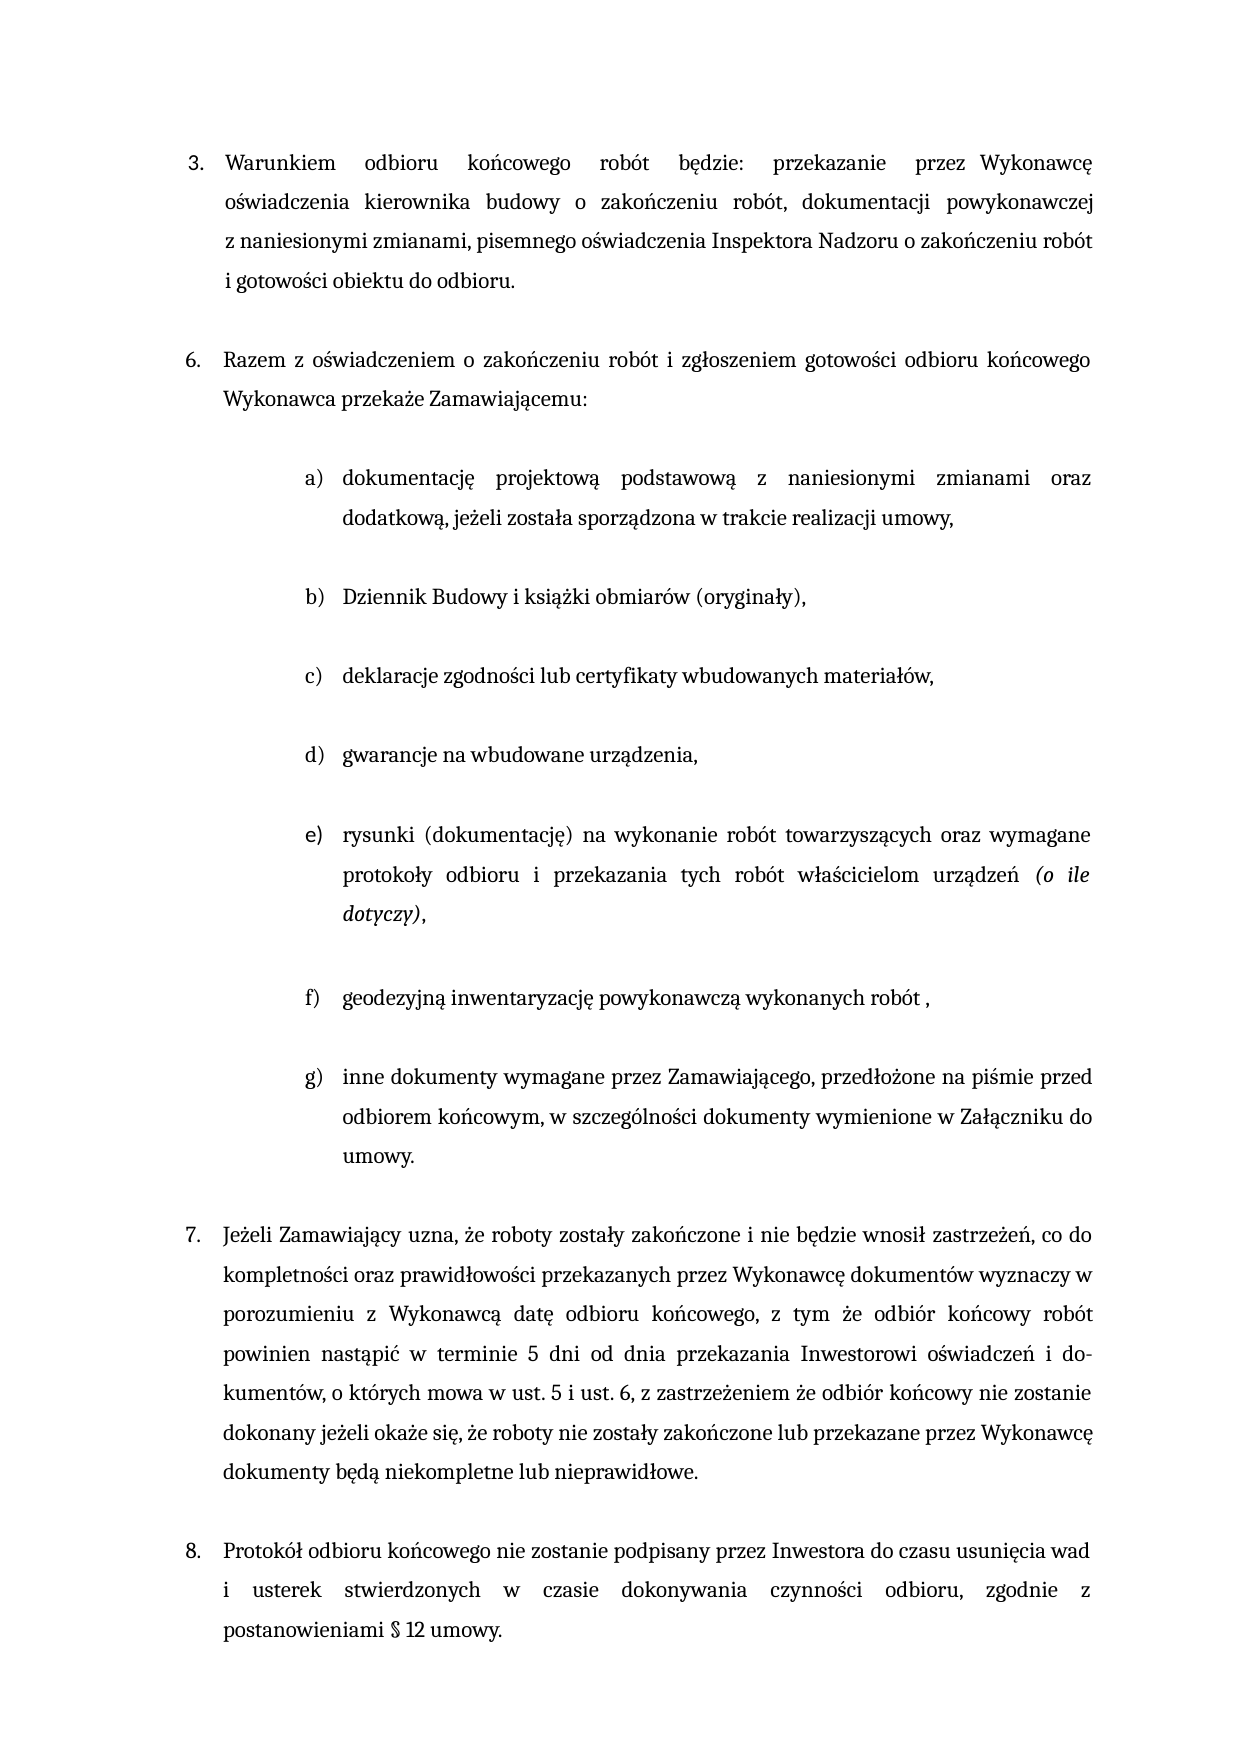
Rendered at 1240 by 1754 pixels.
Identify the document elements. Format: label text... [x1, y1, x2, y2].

list Protokół odbioru końcowego nie zostanie podpisany przez Inwestora do czasu usunięcia wad i usterek stwierdzonych w czasie dokonywania czynności odbioru, zgodnie z postanowieniami § 12 umowy. [185, 1538, 1092, 1643]
list dokumentację projektową podstawową z naniesionymi zmianami oraz dodatkową, jeżeli została sporządzona w trakcie realizacji umowy, [305, 465, 1092, 531]
list inne dokumenty wymagane przez Zamawiającego, przedłożone na piśmie przed odbiorem końcowym, w szczególności dokumenty wymienione w Załączniku do umowy. [305, 1064, 1094, 1169]
list Warunkiem odbioru końcowego robót będzie: przekazanie przez Wykonawcę oświadczenia kierownika budowy o zakończeniu robót, dokumentacji powykonawczej z naniesionymi zmianami, pisemnego oświadczenia Inspektora Nadzoru o zakończeniu robót i gotowości obiektu do odbioru. [187, 148, 1094, 294]
list geodezyjną inwentaryzację powykonawczą wykonanych robót , [305, 985, 1094, 1011]
list Jeżeli Zamawiający uzna, że roboty zostały zakończone i nie będzie wnosił zastrzeżeń, co do kompletności oraz prawidłowości przekazanych przez Wykonawcę dokumentów wyznaczy w porozumieniu z Wykonawcą datę odbioru końcowego, z tym że odbiór końcowy robót powinien nastąpić w terminie 5 dni od dnia przekazania Inwestorowi oświadczeń i do-kumentów, o których mowa w ust. 5 i ust. 6, z zastrzeżeniem że odbiór końcowy nie zostanie dokonany jeżeli okaże się, że roboty nie zostały zakończone lub przekazane przez Wykonawcę dokumenty będą niekompletne lub nieprawidłowe. [185, 1222, 1094, 1485]
list gwarancje na wbudowane urządzenia, [305, 741, 1094, 768]
list rysunki (dokumentację) na wykonanie robót towarzyszących oraz wymagane protokoły odbioru i przekazania tych robót właścicielom urządzeń (o ile dotyczy), [305, 820, 1092, 927]
list Dziennik Budowy i książki obmiarów (oryginały), [305, 583, 1094, 610]
list Razem z oświadczeniem o zakończeniu robót i zgłoszeniem gotowości odbioru końcowego Wykonawca przekaże Zamawiającemu: [185, 347, 1092, 412]
list deklaracje zgodności lub certyfikaty wbudowanych materiałów, [305, 662, 1094, 689]
